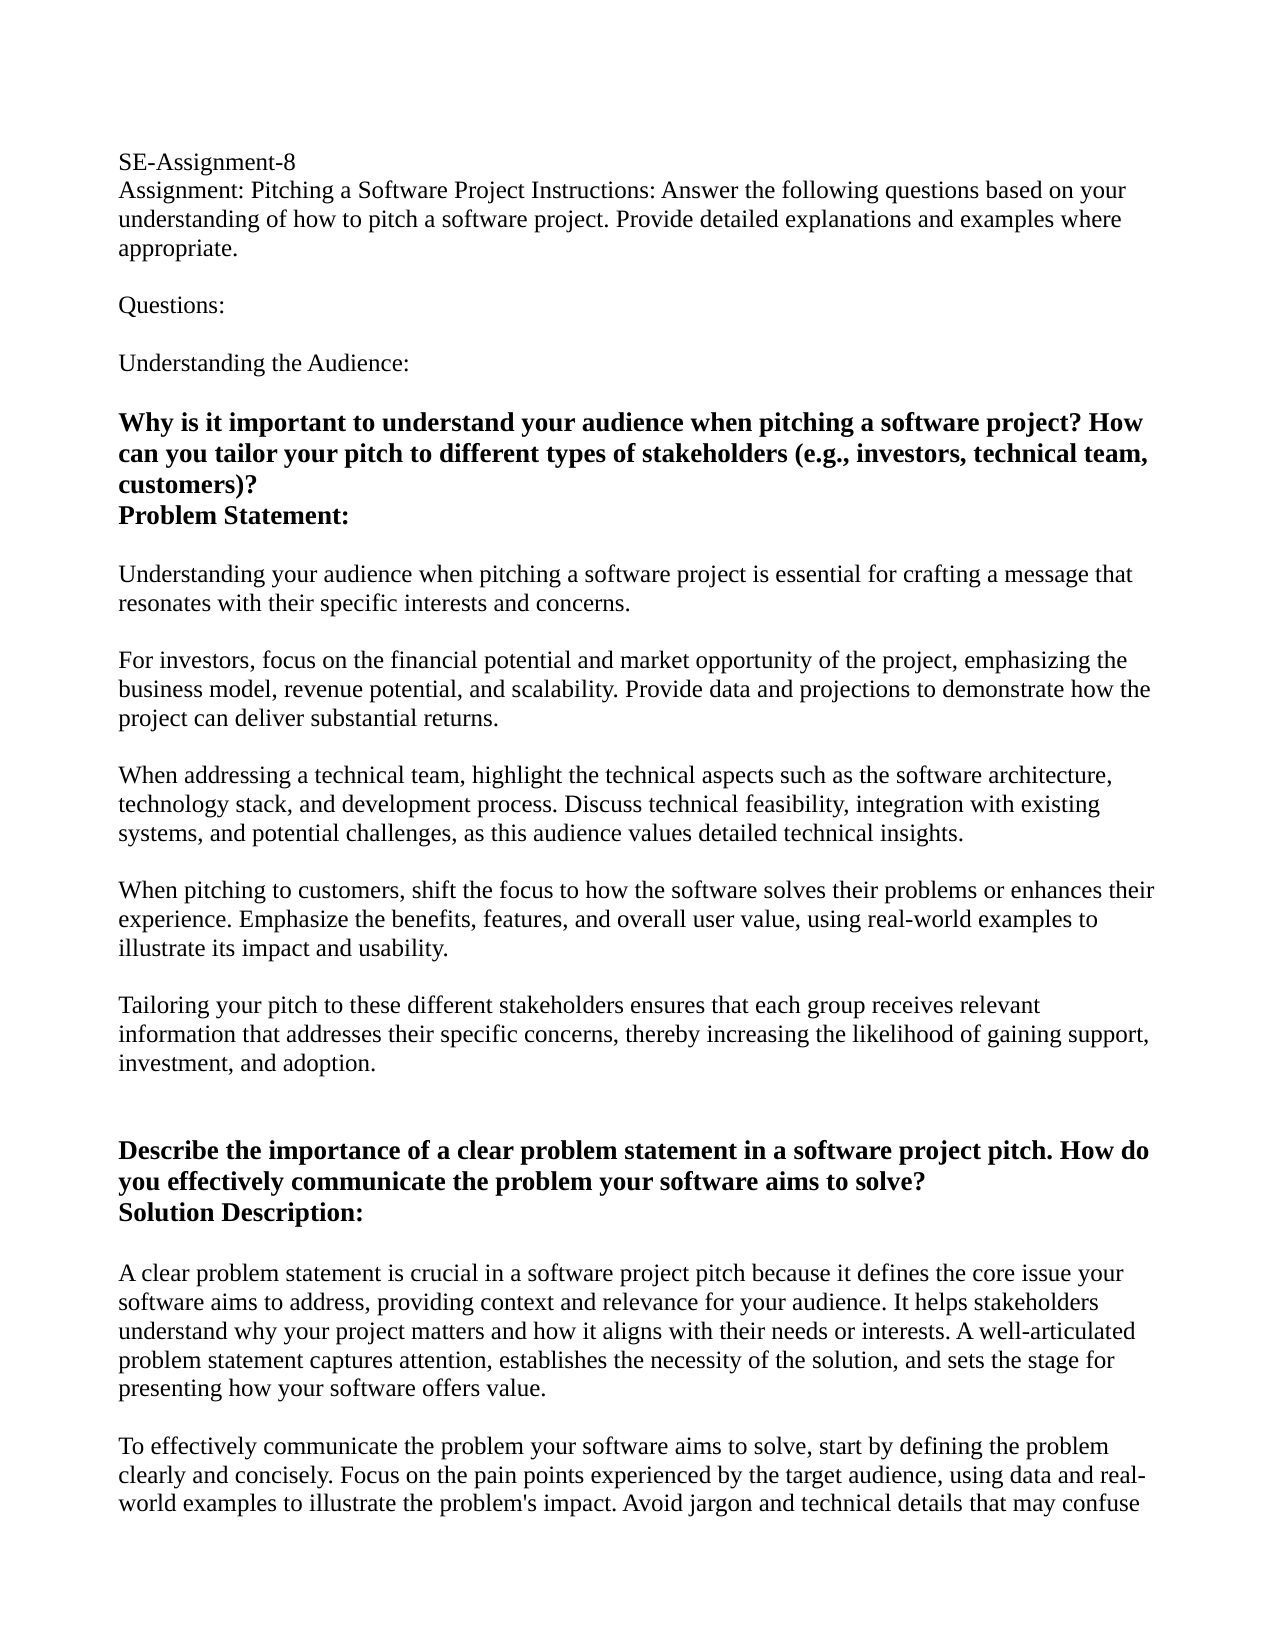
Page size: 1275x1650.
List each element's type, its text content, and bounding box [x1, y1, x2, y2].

text Solution Description: [118, 1196, 1157, 1227]
text Why is it important to understand your audience when pitching a software project? How can you tailor your pitch to different types of stakeholders (e.g., investors, technical team, customers)? [118, 406, 1157, 499]
text When pitching to customers, shift the focus to how the software solves their problems or enhances their experience. Emphasize the benefits, features, and overall user value, using real-world examples to illustrate its impact and usability. [118, 875, 1157, 961]
text A clear problem statement is crucial in a software project pitch because it defines the core issue your software aims to address, providing context and relevance for your audience. It helps stakeholders understand why your project matters and how it aligns with their needs or interests. A well-articulated problem statement captures attention, establishes the necessity of the solution, and sets the stage for presenting how your software offers value. [118, 1258, 1157, 1402]
text Questions: [118, 291, 1157, 319]
text For investors, focus on the financial potential and market opportunity of the project, emphasizing the business model, revenue potential, and scalability. Provide data and projections to demonstrate how the project can deliver substantial returns. [118, 645, 1157, 731]
text Understanding the Audience: [118, 348, 1157, 377]
text To effectively communicate the problem your software aims to solve, start by defining the problem clearly and concisely. Focus on the pain points experienced by the target audience, using data and real-world examples to illustrate the problem's impact. Avoid jargon and technical details that may confuse [118, 1431, 1157, 1517]
text Understanding your audience when pitching a software project is essential for crafting a message that resonates with their specific interests and concerns. [118, 559, 1157, 616]
text When addressing a technical team, highlight the technical aspects such as the software architecture, technology stack, and development process. Discuss technical feasibility, integration with existing systems, and potential challenges, as this audience values detailed technical insights. [118, 760, 1157, 846]
text SE-Assignment-8 [118, 147, 1157, 176]
text Tailoring your pitch to these different stakeholders ensures that each group receives relevant information that addresses their specific concerns, thereby increasing the likelihood of gaining support, investment, and adoption. [118, 990, 1157, 1076]
text Assignment: Pitching a Software Project Instructions: Answer the following questions based on your understanding of how to pitch a software project. Provide detailed explanations and examples where appropriate. [118, 176, 1157, 262]
text Problem Statement: [118, 499, 1157, 530]
text Describe the importance of a clear problem statement in a software project pitch. How do you effectively communicate the problem your software aims to solve? [118, 1134, 1157, 1196]
